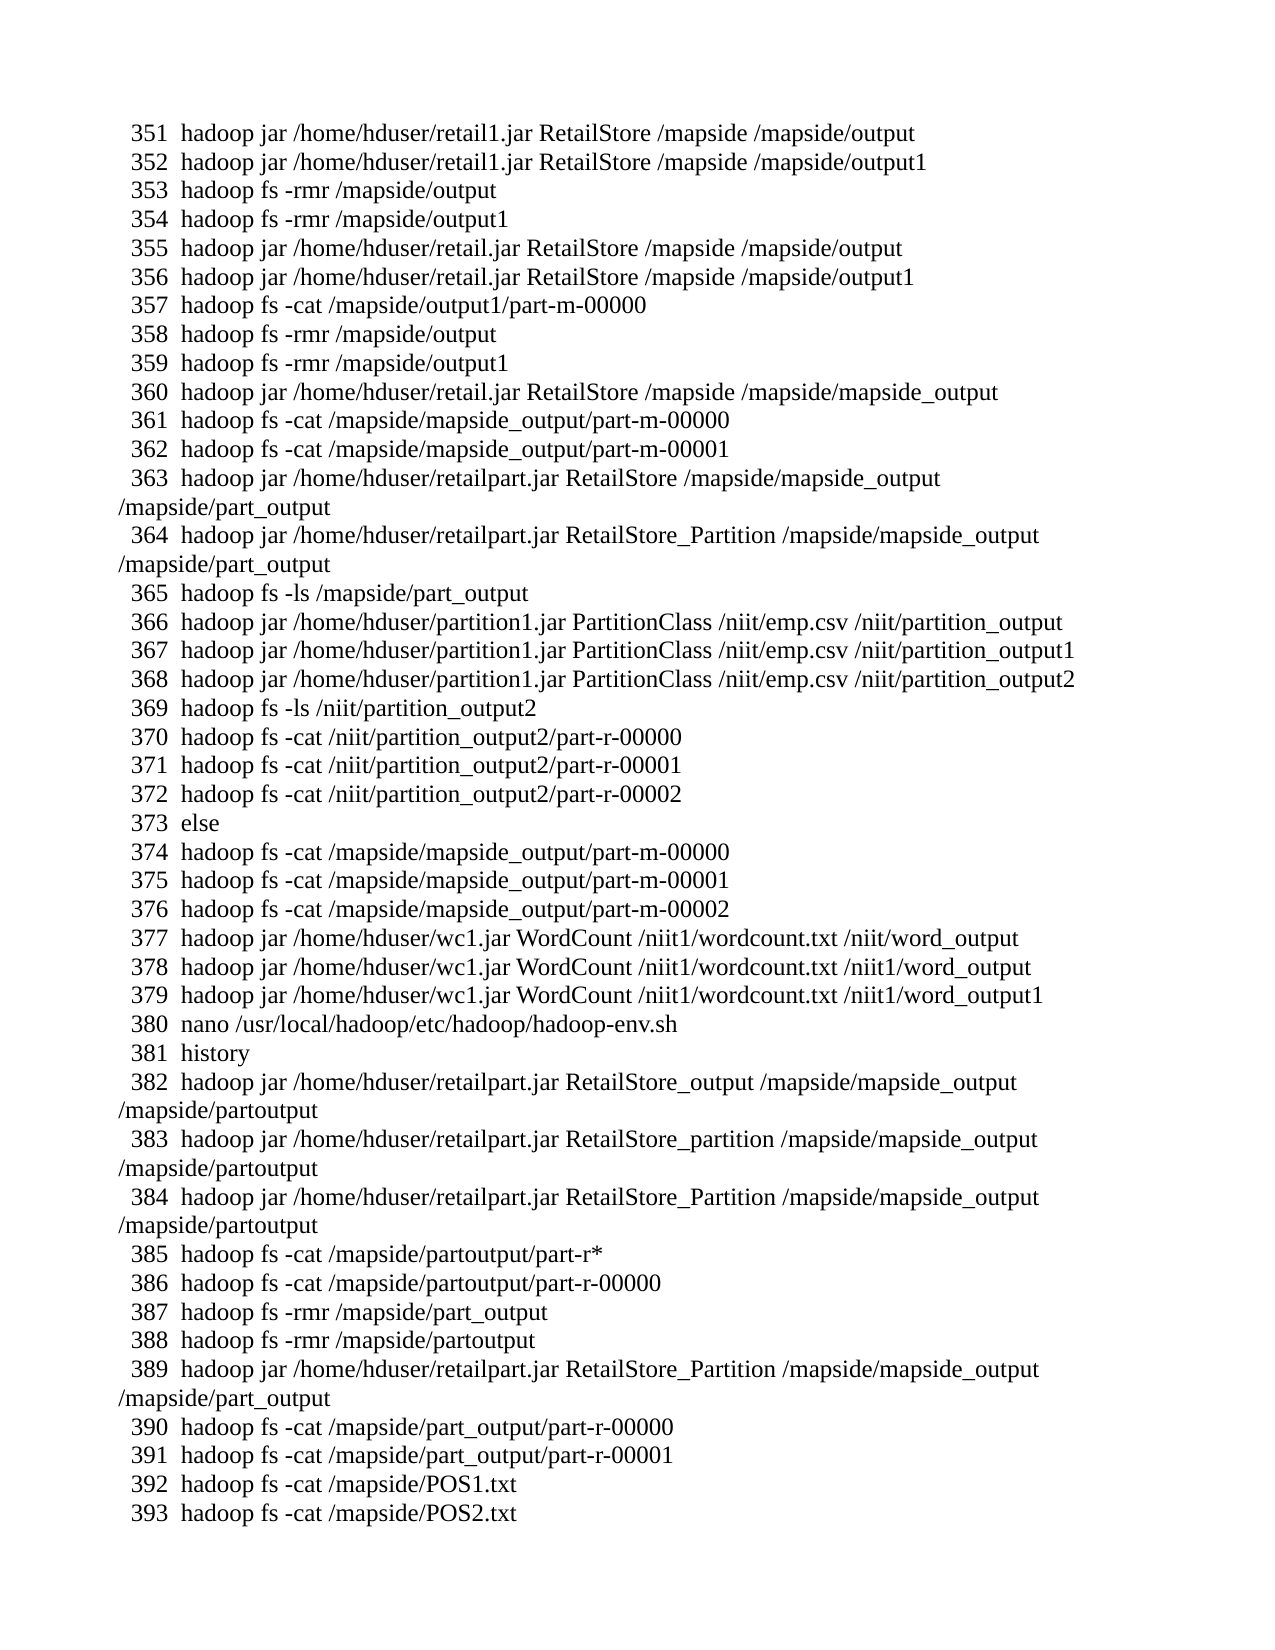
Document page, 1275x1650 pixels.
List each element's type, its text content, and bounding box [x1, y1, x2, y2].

text 378 hadoop jar /home/hduser/wc1.jar WordCount /niit1/wordcount.txt /niit1/word_output [118, 952, 1157, 981]
text 393 hadoop fs -cat /mapside/POS2.txt [118, 1498, 1157, 1527]
text 390 hadoop fs -cat /mapside/part_output/part-r-00000 [118, 1412, 1157, 1441]
text 374 hadoop fs -cat /mapside/mapside_output/part-m-00000 [118, 837, 1157, 866]
text 365 hadoop fs -ls /mapside/part_output [118, 578, 1157, 607]
text 379 hadoop jar /home/hduser/wc1.jar WordCount /niit1/wordcount.txt /niit1/word_output1 [118, 981, 1157, 1009]
text 375 hadoop fs -cat /mapside/mapside_output/part-m-00001 [118, 866, 1157, 894]
text 392 hadoop fs -cat /mapside/POS1.txt [118, 1469, 1157, 1498]
text 372 hadoop fs -cat /niit/partition_output2/part-r-00002 [118, 779, 1157, 808]
text 354 hadoop fs -rmr /mapside/output1 [118, 204, 1157, 233]
text 352 hadoop jar /home/hduser/retail1.jar RetailStore /mapside /mapside/output1 [118, 147, 1157, 176]
text 377 hadoop jar /home/hduser/wc1.jar WordCount /niit1/wordcount.txt /niit/word_output [118, 923, 1157, 952]
text 362 hadoop fs -cat /mapside/mapside_output/part-m-00001 [118, 434, 1157, 463]
text 370 hadoop fs -cat /niit/partition_output2/part-r-00000 [118, 722, 1157, 751]
text 353 hadoop fs -rmr /mapside/output [118, 176, 1157, 204]
text 369 hadoop fs -ls /niit/partition_output2 [118, 693, 1157, 722]
text 364 hadoop jar /home/hduser/retailpart.jar RetailStore_Partition /mapside/mapside_output /mapside/part_output [118, 521, 1157, 578]
text 381 history [118, 1038, 1157, 1067]
text 358 hadoop fs -rmr /mapside/output [118, 319, 1157, 348]
text 386 hadoop fs -cat /mapside/partoutput/part-r-00000 [118, 1268, 1157, 1297]
text 355 hadoop jar /home/hduser/retail.jar RetailStore /mapside /mapside/output [118, 233, 1157, 262]
text 351 hadoop jar /home/hduser/retail1.jar RetailStore /mapside /mapside/output [118, 118, 1157, 147]
text 367 hadoop jar /home/hduser/partition1.jar PartitionClass /niit/emp.csv /niit/partition_output1 [118, 636, 1157, 664]
text 383 hadoop jar /home/hduser/retailpart.jar RetailStore_partition /mapside/mapside_output /mapside/partoutput [118, 1124, 1157, 1182]
text 387 hadoop fs -rmr /mapside/part_output [118, 1297, 1157, 1326]
text 356 hadoop jar /home/hduser/retail.jar RetailStore /mapside /mapside/output1 [118, 262, 1157, 291]
text 391 hadoop fs -cat /mapside/part_output/part-r-00001 [118, 1441, 1157, 1469]
text 359 hadoop fs -rmr /mapside/output1 [118, 348, 1157, 377]
text 388 hadoop fs -rmr /mapside/partoutput [118, 1326, 1157, 1354]
text 366 hadoop jar /home/hduser/partition1.jar PartitionClass /niit/emp.csv /niit/partition_output [118, 607, 1157, 636]
text 384 hadoop jar /home/hduser/retailpart.jar RetailStore_Partition /mapside/mapside_output /mapside/partoutput [118, 1182, 1157, 1239]
text 361 hadoop fs -cat /mapside/mapside_output/part-m-00000 [118, 406, 1157, 434]
text 371 hadoop fs -cat /niit/partition_output2/part-r-00001 [118, 751, 1157, 779]
text 380 nano /usr/local/hadoop/etc/hadoop/hadoop-env.sh [118, 1009, 1157, 1038]
text 360 hadoop jar /home/hduser/retail.jar RetailStore /mapside /mapside/mapside_output [118, 377, 1157, 406]
text 376 hadoop fs -cat /mapside/mapside_output/part-m-00002 [118, 894, 1157, 923]
text 389 hadoop jar /home/hduser/retailpart.jar RetailStore_Partition /mapside/mapside_output /mapside/part_output [118, 1354, 1157, 1412]
text 373 else [118, 808, 1157, 837]
text 382 hadoop jar /home/hduser/retailpart.jar RetailStore_output /mapside/mapside_output /mapside/partoutput [118, 1067, 1157, 1124]
text 357 hadoop fs -cat /mapside/output1/part-m-00000 [118, 291, 1157, 319]
text 368 hadoop jar /home/hduser/partition1.jar PartitionClass /niit/emp.csv /niit/partition_output2 [118, 664, 1157, 693]
text 385 hadoop fs -cat /mapside/partoutput/part-r* [118, 1239, 1157, 1268]
text 363 hadoop jar /home/hduser/retailpart.jar RetailStore /mapside/mapside_output /mapside/part_output [118, 463, 1157, 521]
